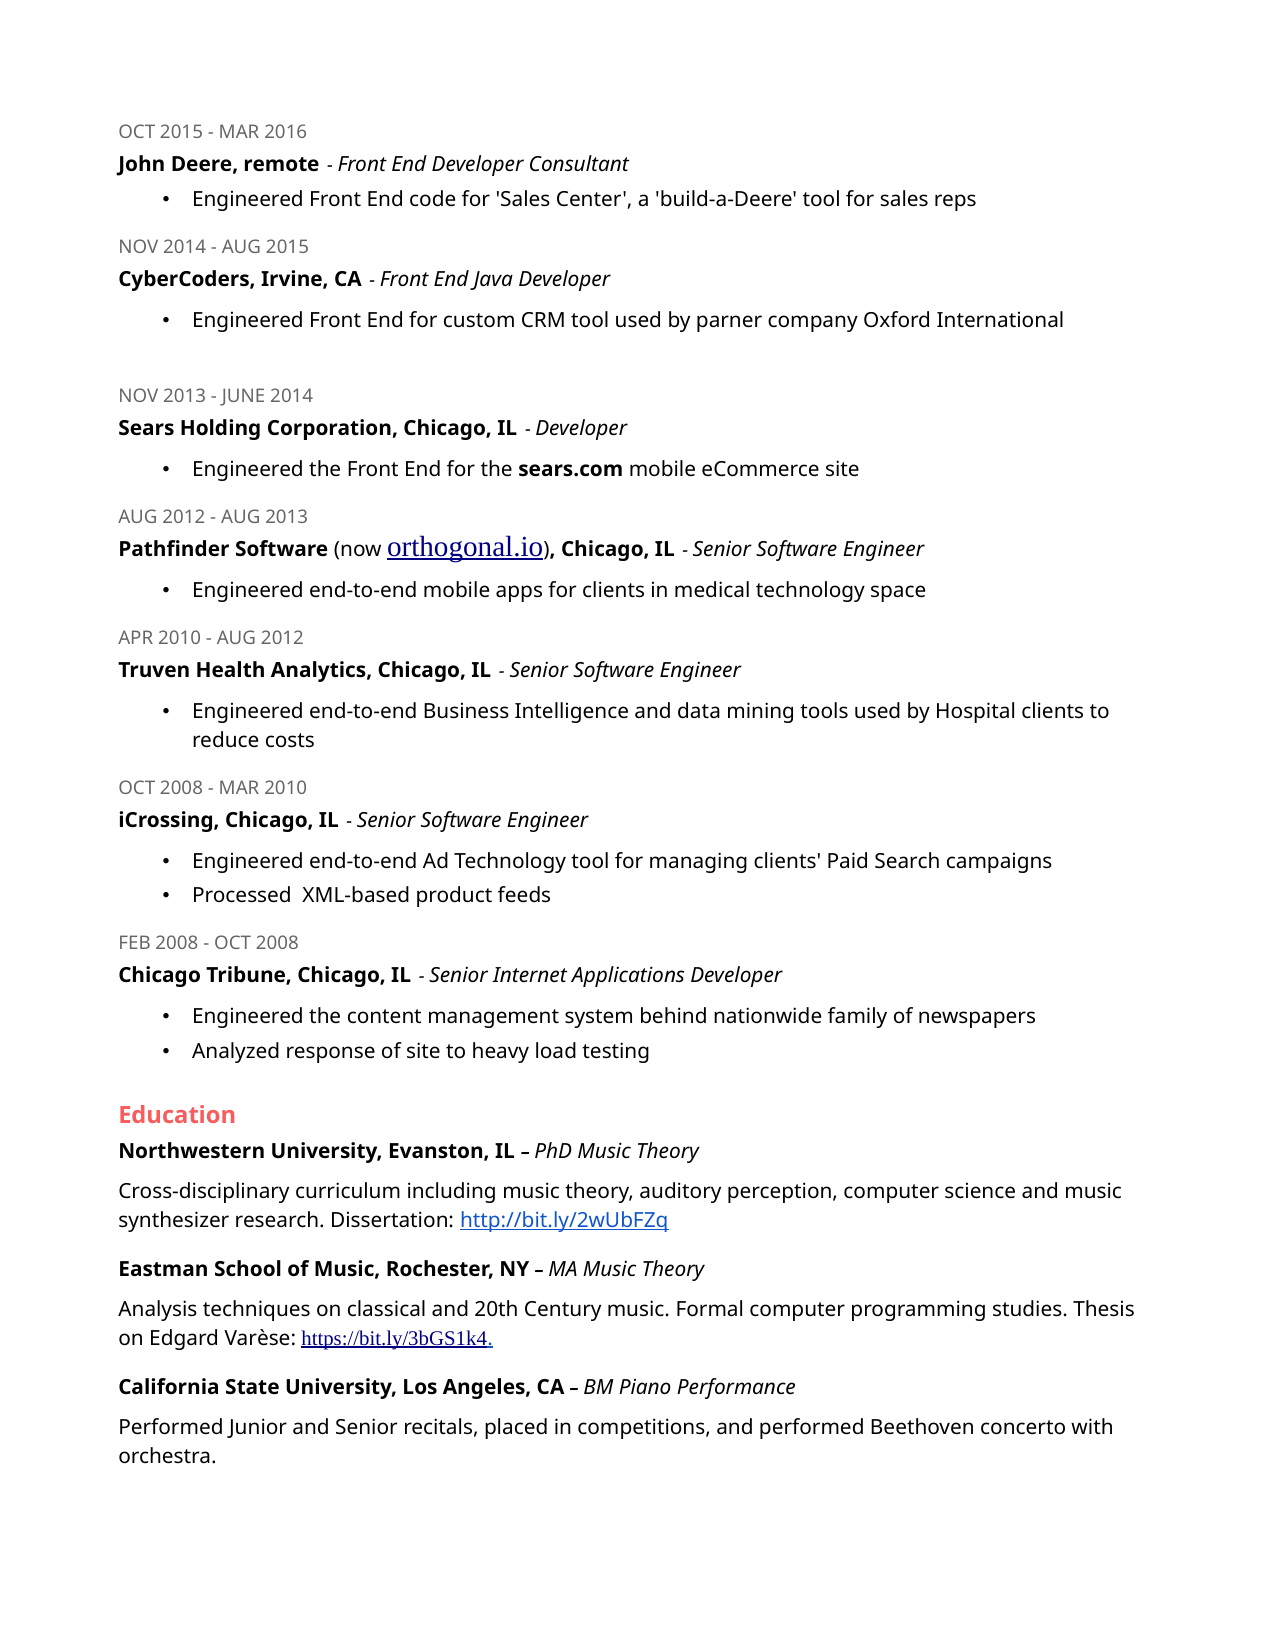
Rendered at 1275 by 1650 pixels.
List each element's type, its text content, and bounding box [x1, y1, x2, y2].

list Analyzed response of site to heavy load testing [162, 1036, 1157, 1064]
subtitle APR 2010 - AUG 2012 [118, 625, 1157, 650]
subtitle FEB 2008 - OCT 2008 [118, 930, 1157, 955]
subtitle John Deere, remote - Front End Developer Consultant [118, 144, 1157, 177]
list Engineered Front End code for 'Sales Center', a 'build-a-Deere' tool for sales reps [162, 184, 1157, 212]
list Engineered the Front End for the sears.com mobile eCommerce site [162, 454, 1157, 483]
subtitle OCT 2008 - MAR 2010 [118, 774, 1157, 800]
subtitle NOV 2014 - AUG 2015 [118, 233, 1157, 259]
list Processed XML-based product feeds [162, 880, 1157, 909]
subtitle Northwestern University, Evanston, IL – PhD Music Theory [118, 1136, 1157, 1165]
text Analysis techniques on classical and 20th Century music. Formal computer programming studies. Thesis on Edgard Varèse: https://bit.ly/3bGS1k4. [118, 1294, 1157, 1351]
text Performed Junior and Senior recitals, placed in competitions, and performed Beethoven concerto with orchestra. [118, 1412, 1157, 1469]
subtitle CyberCoders, Irvine, CA - Front End Java Developer [118, 259, 1157, 292]
subtitle OCT 2015 - MAR 2016 [118, 118, 1157, 144]
subtitle Pathfinder Software (now orthogonal.io), Chicago, IL - Senior Software Engineer [118, 529, 1157, 563]
list Engineered the content management system behind nationwide family of newspapers [162, 1001, 1157, 1030]
subtitle California State University, Los Angeles, CA – BM Piano Performance [118, 1372, 1157, 1401]
subtitle AUG 2012 - AUG 2013 [118, 504, 1157, 529]
list Engineered end-to-end Ad Technology tool for managing clients' Paid Search campaigns [162, 846, 1157, 874]
list Engineered end-to-end Business Intelligence and data mining tools used by Hospital clients to reduce costs [162, 696, 1157, 753]
list Engineered Front End for custom CRM tool used by parner company Oxford International [162, 305, 1157, 333]
subtitle Sears Holding Corporation, Chicago, IL - Developer [118, 408, 1157, 442]
subtitle iCrossing, Chicago, IL - Senior Software Engineer [118, 800, 1157, 833]
text Cross-disciplinary curriculum including music theory, auditory perception, computer science and music synthesizer research. Dissertation: http://bit.ly/2wUbFZq [118, 1176, 1157, 1233]
subtitle Truven Health Analytics, Chicago, IL - Senior Software Engineer [118, 650, 1157, 684]
subtitle Education [118, 1098, 1157, 1130]
subtitle NOV 2013 - JUNE 2014 [118, 383, 1157, 408]
list Engineered end-to-end mobile apps for clients in medical technology space [162, 575, 1157, 604]
subtitle Eastman School of Music, Rochester, NY – MA Music Theory [118, 1254, 1157, 1283]
subtitle Chicago Tribune, Chicago, IL - Senior Internet Applications Developer [118, 955, 1157, 989]
